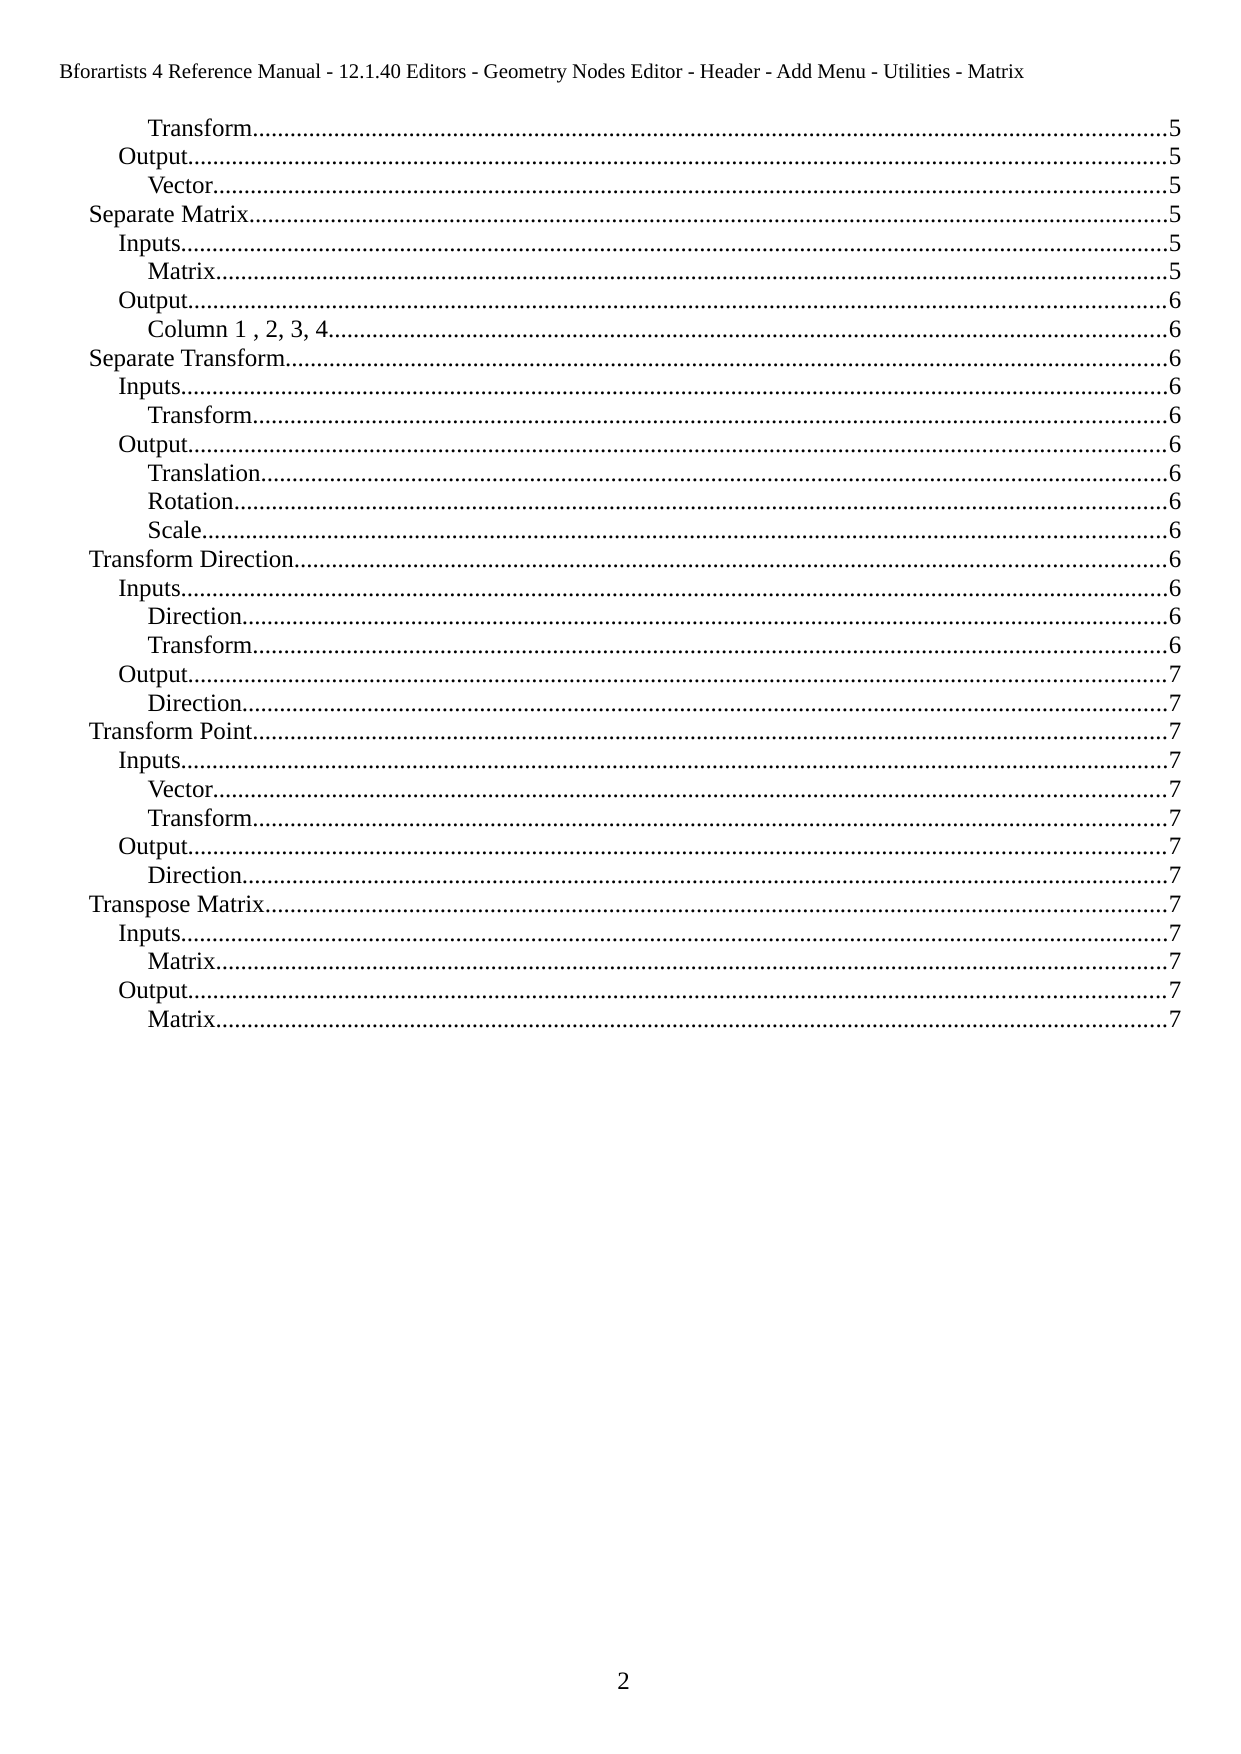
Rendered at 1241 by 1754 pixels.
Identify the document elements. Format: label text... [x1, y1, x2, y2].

text Inputs 6 [118, 573, 1181, 601]
text Transform 5 [147, 113, 1181, 141]
text Vector 7 [147, 774, 1181, 803]
text Output 6 [118, 285, 1181, 314]
text Column 1 , 2, 3, 4 6 [147, 314, 1181, 343]
text Direction 7 [147, 688, 1181, 716]
text Scale 6 [147, 515, 1181, 544]
text Direction 7 [147, 860, 1181, 889]
text Matrix 7 [147, 1004, 1181, 1033]
text Vector 5 [147, 170, 1181, 199]
text Transform 6 [147, 400, 1181, 429]
text Transpose Matrix 7 [88, 889, 1181, 918]
text Rotation 6 [147, 486, 1181, 515]
text Inputs 7 [118, 745, 1181, 774]
text Matrix 5 [147, 256, 1181, 285]
text Separate Transform 6 [88, 343, 1181, 371]
text Output 7 [118, 975, 1181, 1004]
text Transform Point 7 [88, 716, 1181, 745]
text Transform Direction 6 [88, 544, 1181, 573]
text Output 6 [118, 429, 1181, 458]
text Inputs 7 [118, 918, 1181, 946]
text Direction 6 [147, 601, 1181, 630]
text Separate Matrix 5 [88, 199, 1181, 228]
text Output 7 [118, 659, 1181, 688]
text Inputs 6 [118, 371, 1181, 400]
text Output 7 [118, 831, 1181, 860]
text Transform 6 [147, 630, 1181, 659]
text Inputs 5 [118, 228, 1181, 256]
text Translation 6 [147, 458, 1181, 486]
text Output 5 [118, 141, 1181, 170]
text Transform 7 [147, 803, 1181, 831]
text Matrix 7 [147, 946, 1181, 975]
